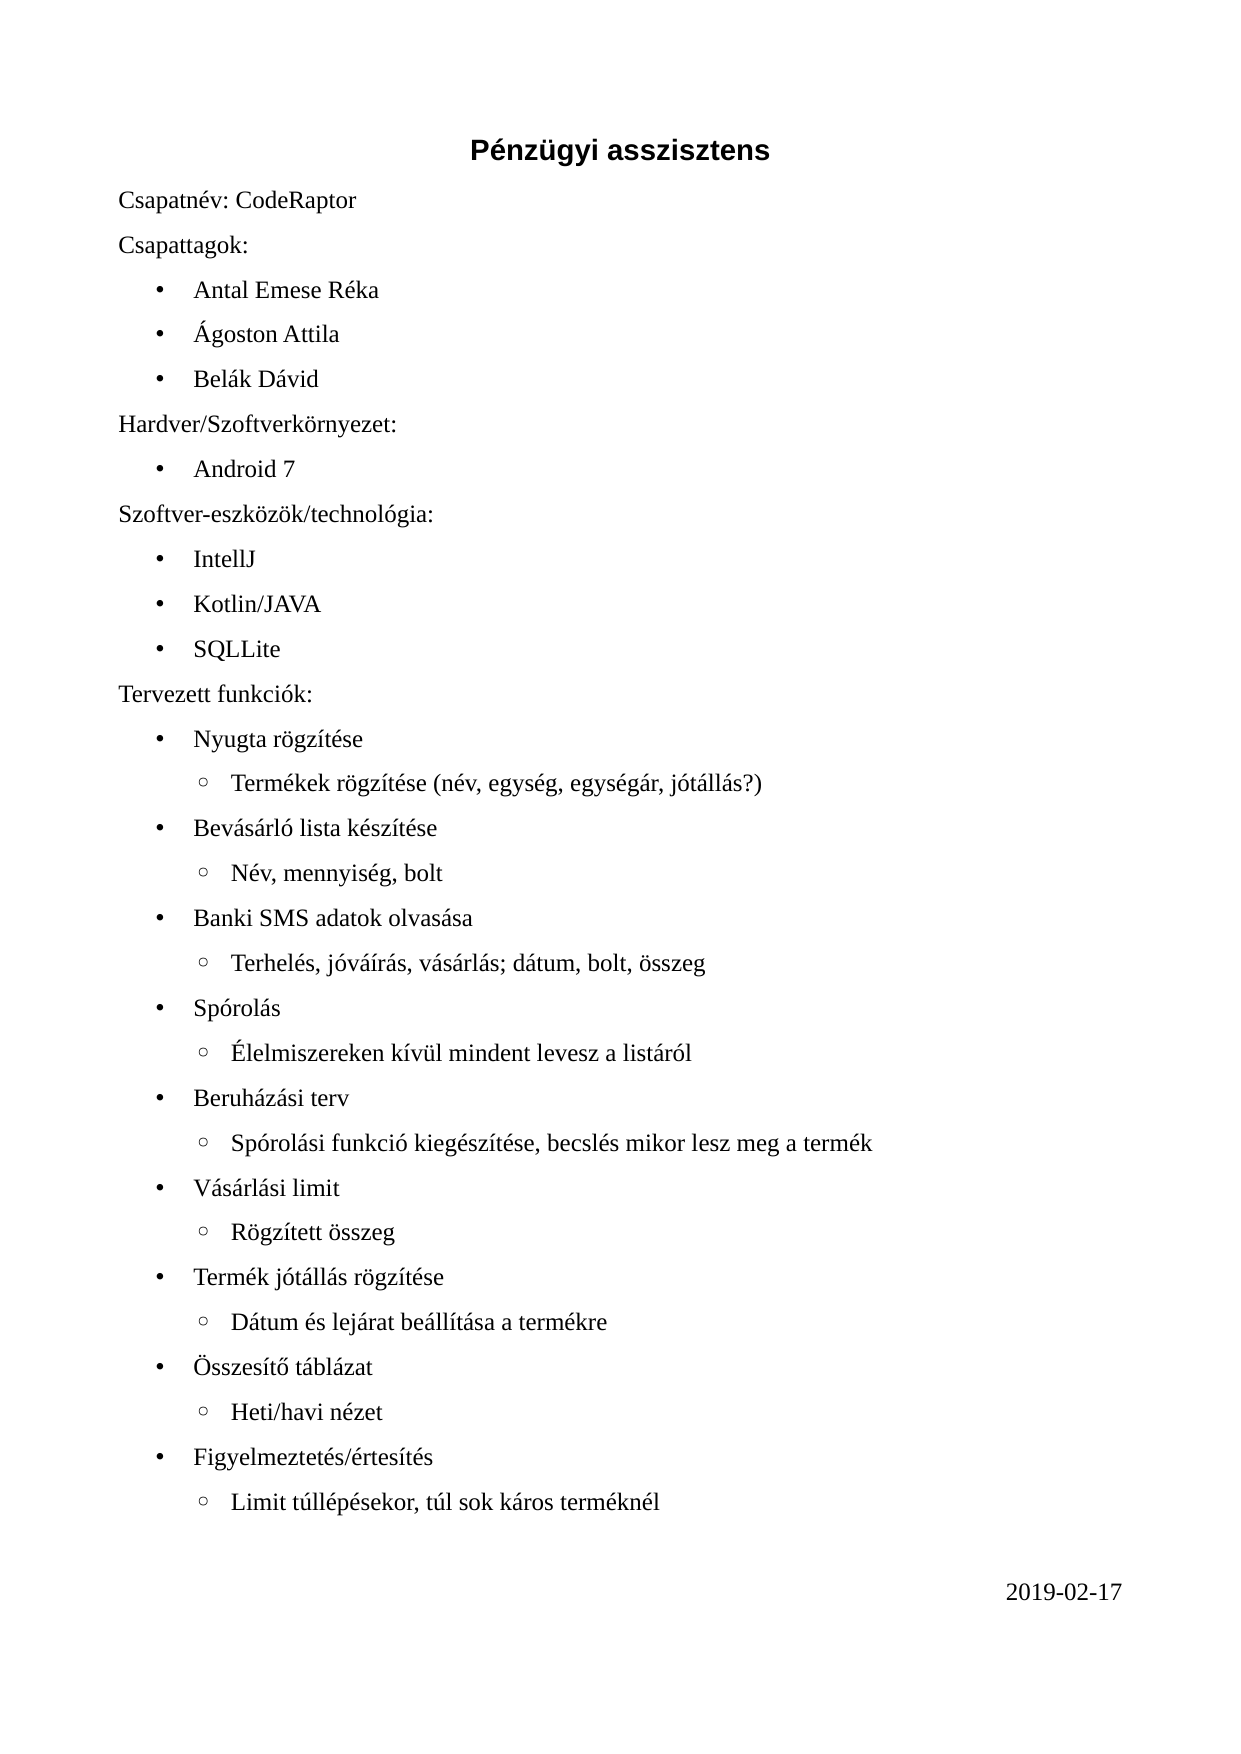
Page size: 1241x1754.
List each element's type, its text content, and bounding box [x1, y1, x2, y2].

list Ágoston Attila [156, 319, 1122, 348]
list Élelmiszereken kívül mindent levesz a listáról [193, 1038, 1122, 1067]
list Rögzített összeg [193, 1217, 1122, 1246]
list Kotlin/JAVA [156, 589, 1122, 618]
text Hardver/Szoftverkörnyezet: [118, 409, 1122, 438]
list Banki SMS adatok olvasása [156, 903, 1122, 932]
list SQLLite [156, 634, 1122, 663]
text 2019-02-17 [118, 1577, 1122, 1605]
list Spórolás [156, 993, 1122, 1022]
text Tervezett funkciók: [118, 679, 1122, 707]
list Termékek rögzítése (név, egység, egységár, jótállás?) [193, 768, 1122, 797]
list Vásárlási limit [156, 1173, 1122, 1201]
list Figyelmeztetés/értesítés [156, 1442, 1122, 1471]
list Spórolási funkció kiegészítése, becslés mikor lesz meg a termék [193, 1128, 1122, 1156]
text Szoftver-eszközök/technológia: [118, 499, 1122, 528]
list IntellJ [156, 544, 1122, 573]
list Heti/havi nézet [193, 1397, 1122, 1426]
list Dátum és lejárat beállítása a termékre [193, 1307, 1122, 1336]
list Terhelés, jóváírás, vásárlás; dátum, bolt, összeg [193, 948, 1122, 977]
subtitle Pénzügyi asszisztens [118, 133, 1122, 166]
list Név, mennyiség, bolt [193, 858, 1122, 887]
list Összesítő táblázat [156, 1352, 1122, 1381]
text Csapattagok: [118, 230, 1122, 258]
list Nyugta rögzítése [156, 724, 1122, 752]
list Bevásárló lista készítése [156, 813, 1122, 842]
list Belák Dávid [156, 364, 1122, 393]
list Termék jótállás rögzítése [156, 1262, 1122, 1291]
list Android 7 [156, 454, 1122, 483]
text Csapatnév: CodeRaptor [118, 185, 1122, 214]
list Limit túllépésekor, túl sok káros terméknél [193, 1487, 1122, 1516]
list Antal Emese Réka [156, 275, 1122, 303]
list Beruházási terv [156, 1083, 1122, 1112]
